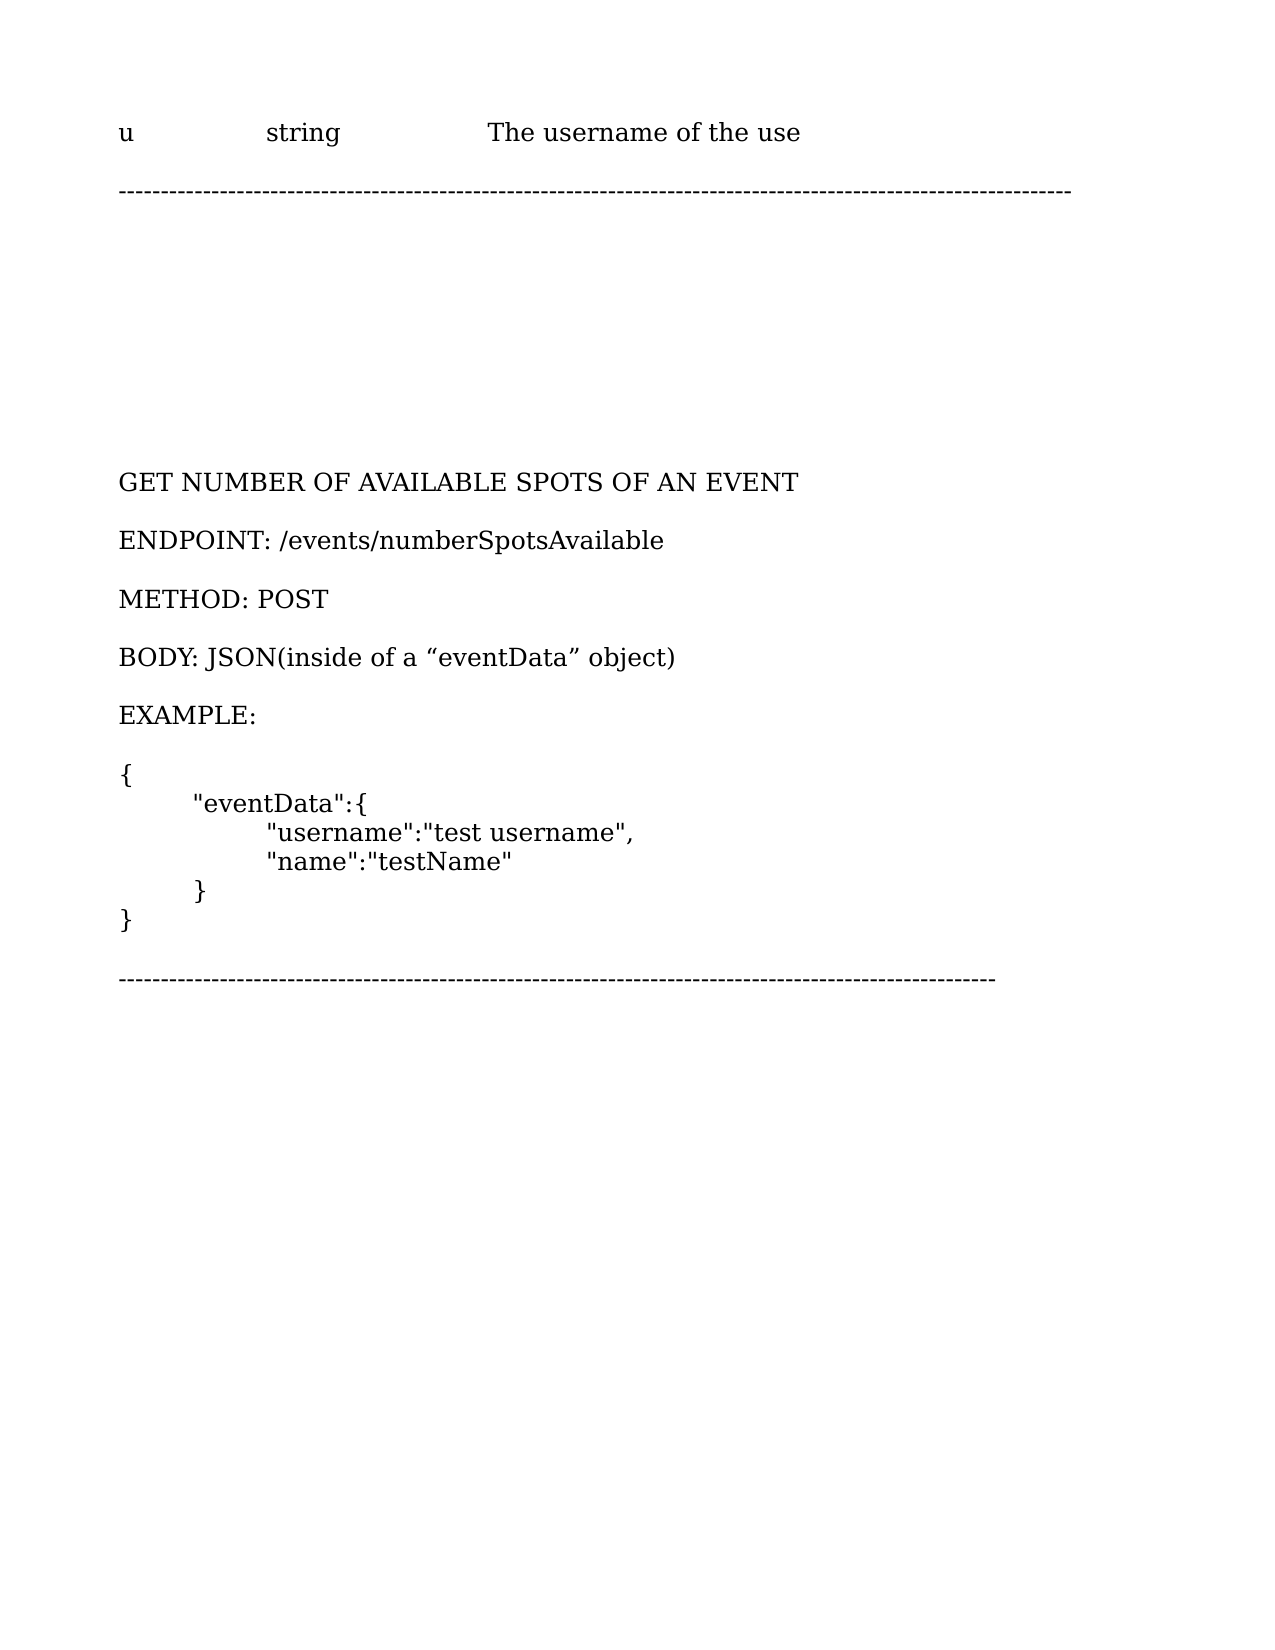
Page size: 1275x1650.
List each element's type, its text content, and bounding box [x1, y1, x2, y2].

text "name":"testName" [118, 847, 1157, 876]
text } [118, 876, 1157, 906]
text EXAMPLE: [118, 701, 1157, 731]
text ----------------------------------------------------------------------------------------------------------------- [118, 176, 1157, 206]
text "username":"test username", [118, 818, 1157, 847]
text } [118, 906, 1157, 935]
text { [118, 760, 1157, 789]
text "eventData":{ [118, 789, 1157, 818]
text BODY: JSON(inside of a “eventData” object) [118, 643, 1157, 672]
text METHOD: POST [118, 585, 1157, 614]
text -------------------------------------------------------------------------------------------------------- [118, 964, 1157, 993]
text u string The username of the use [118, 118, 1157, 147]
text ENDPOINT: /events/numberSpotsAvailable [118, 526, 1157, 556]
text GET NUMBER OF AVAILABLE SPOTS OF AN EVENT [118, 468, 1157, 497]
